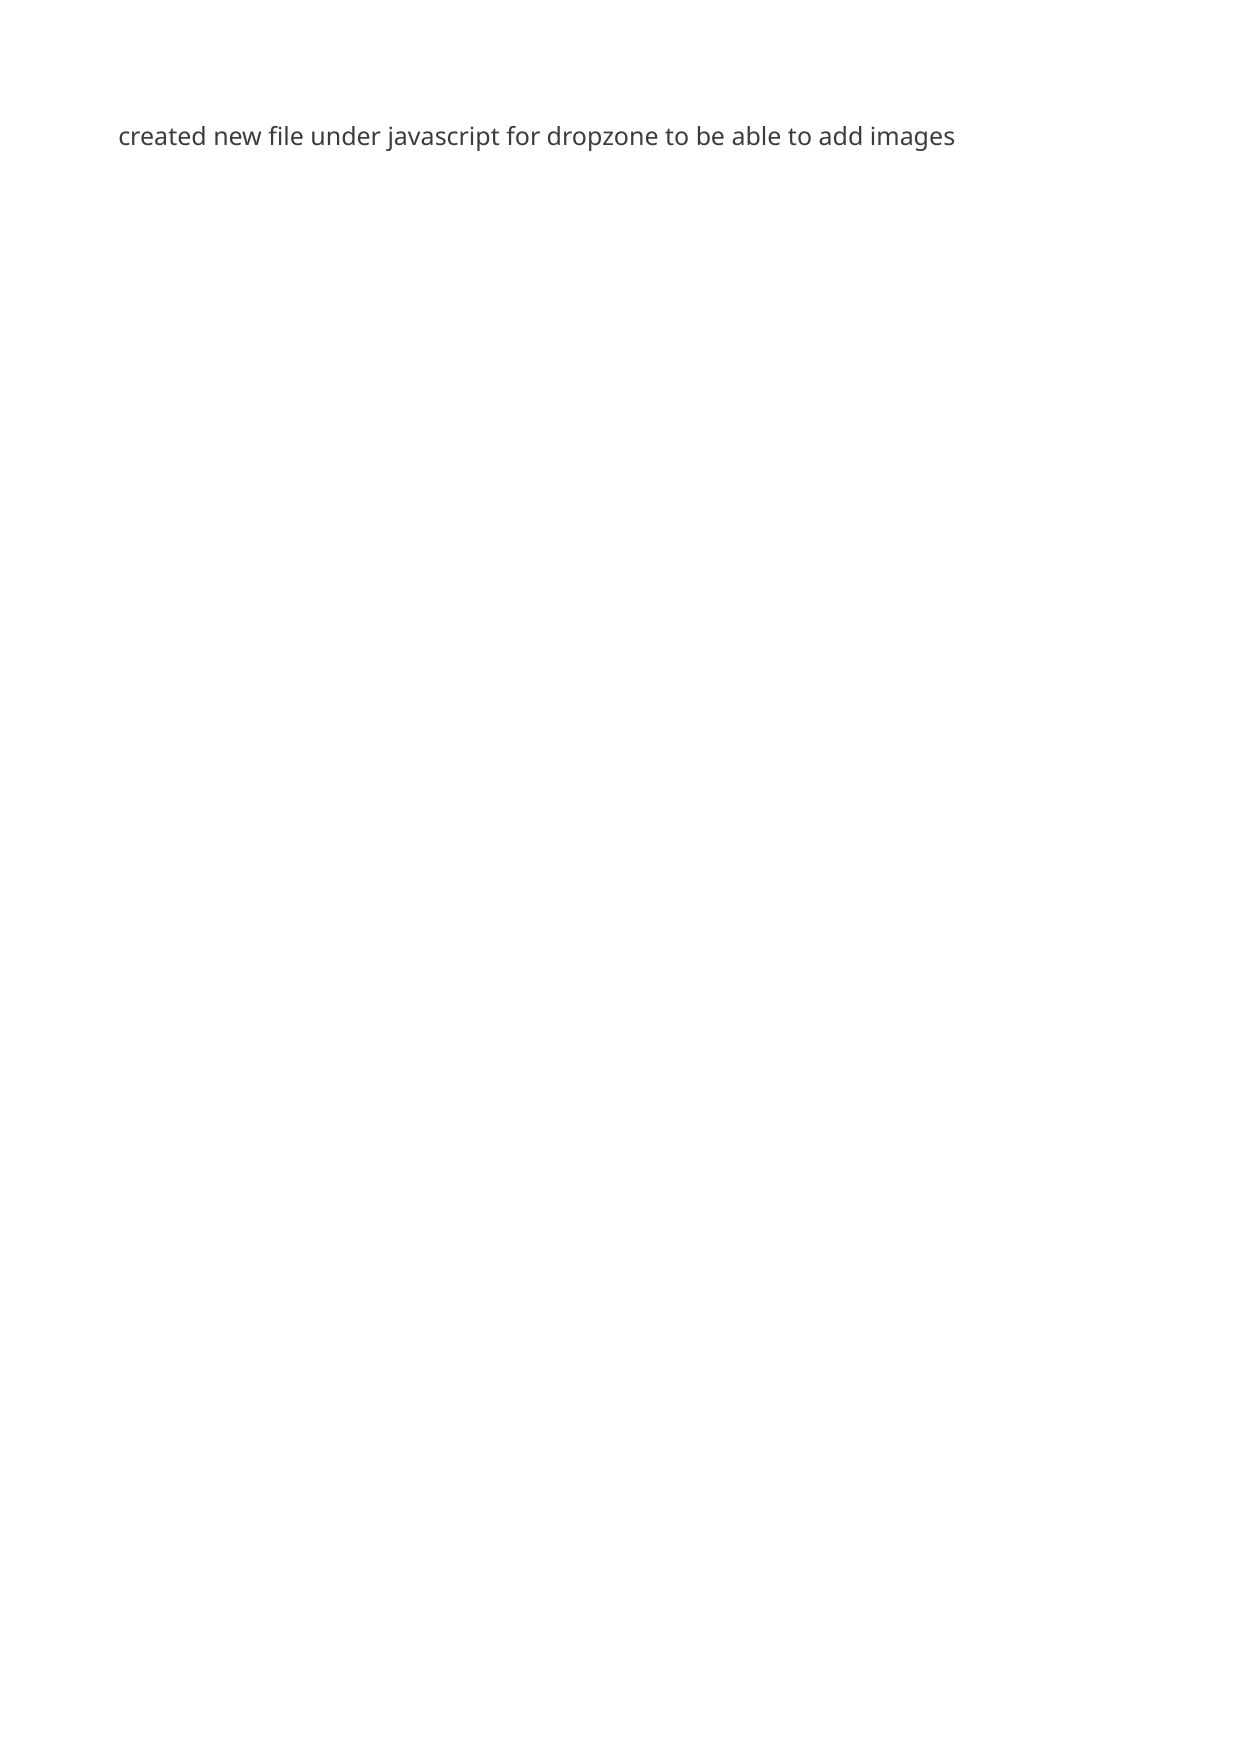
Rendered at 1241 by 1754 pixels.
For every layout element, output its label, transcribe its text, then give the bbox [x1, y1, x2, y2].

text created new file under javascript for dropzone to be able to add images [118, 118, 1122, 152]
